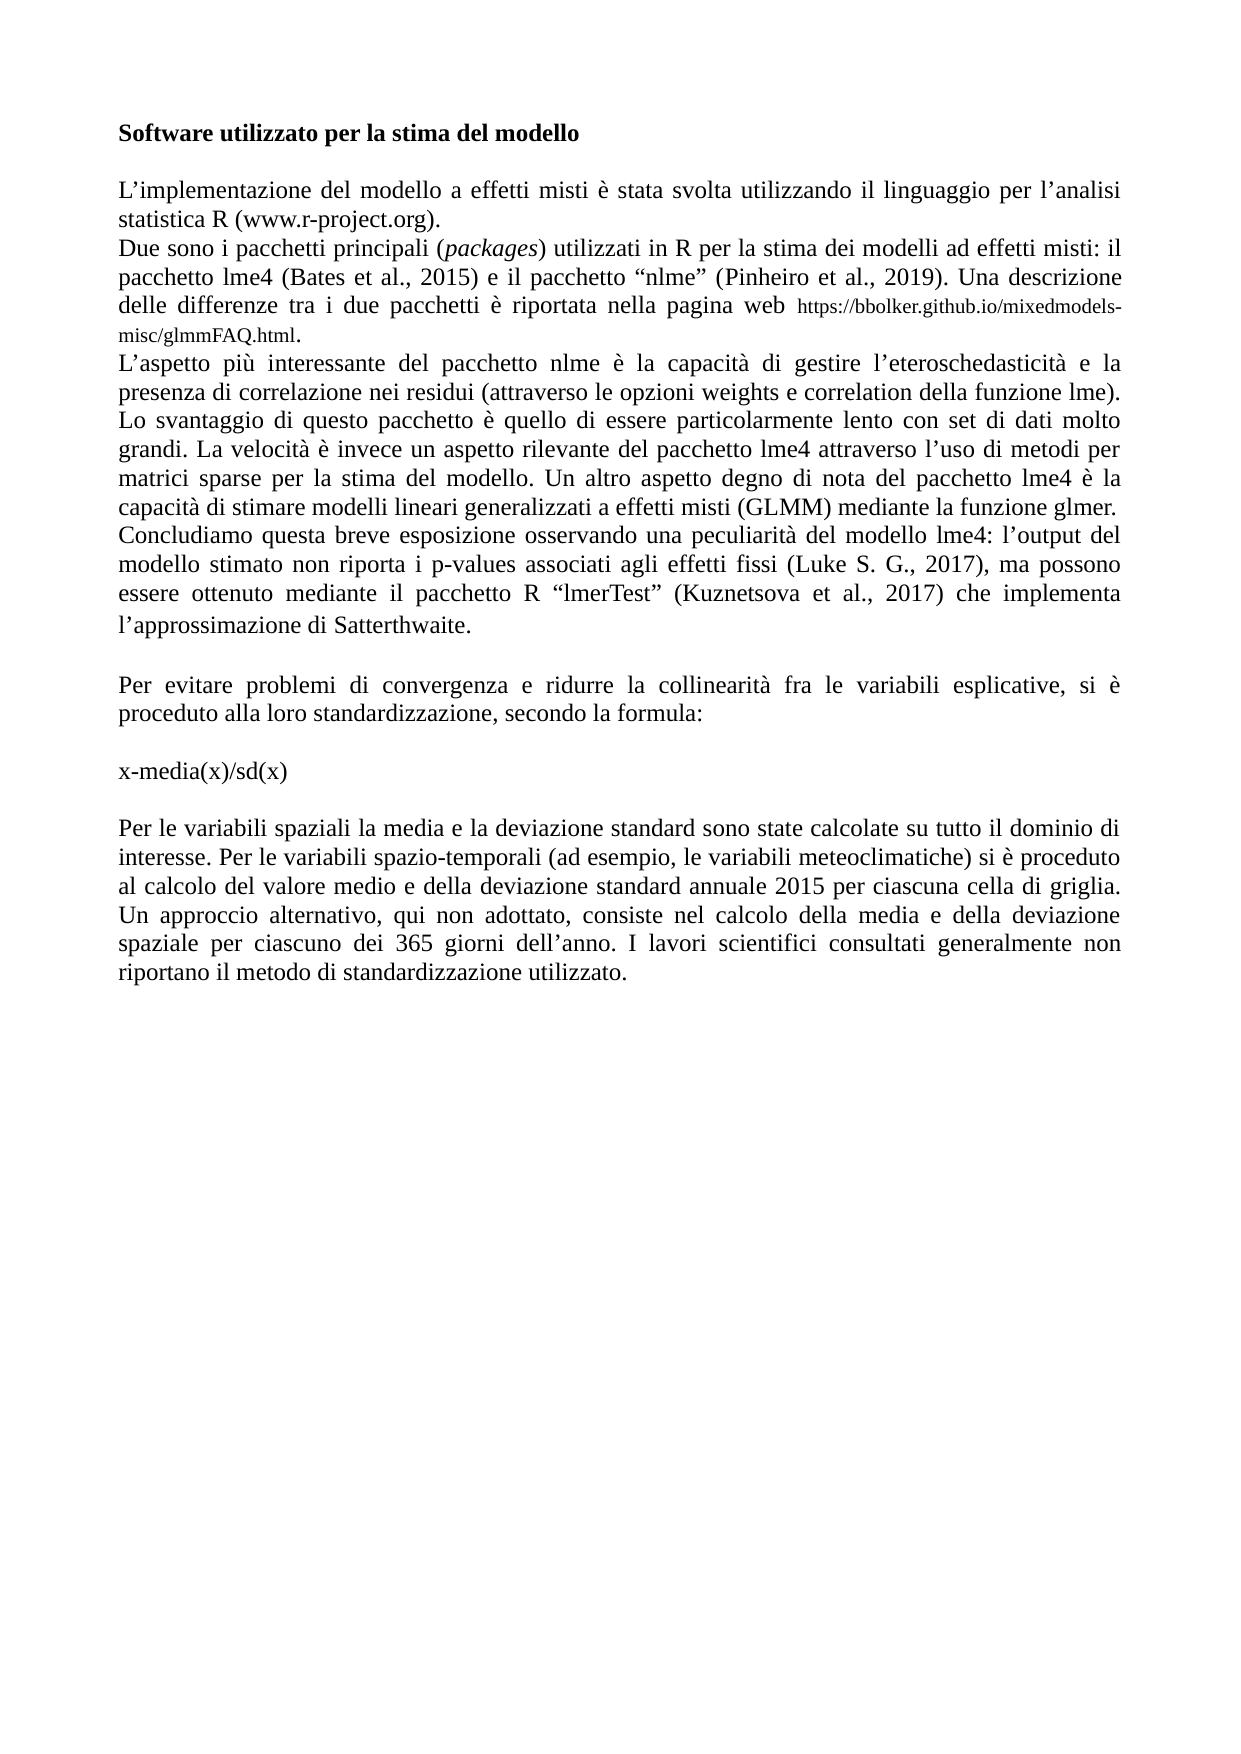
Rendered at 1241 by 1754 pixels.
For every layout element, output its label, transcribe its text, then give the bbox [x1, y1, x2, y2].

text x-media(x)/sd(x) [118, 756, 1122, 785]
text Per le variabili spaziali la media e la deviazione standard sono state calcolate su tutto il dominio di interesse. Per le variabili spazio-temporali (ad esempio, le variabili meteoclimatiche) si è proceduto al calcolo del valore medio e della deviazione standard annuale 2015 per ciascuna cella di griglia. Un approccio alternativo, qui non adottato, consiste nel calcolo della media e della deviazione spaziale per ciascuno dei 365 giorni dell’anno. I lavori scientifici consultati generalmente non riportano il metodo di standardizzazione utilizzato. [118, 813, 1122, 986]
text Due sono i pacchetti principali (packages) utilizzati in R per la stima dei modelli ad effetti misti: il pacchetto lme4 (Bates et al., 2015) e il pacchetto “nlme” (Pinheiro et al., 2019). Una descrizione delle differenze tra i due pacchetti è riportata nella pagina web https://bbolker.github.io/mixedmodels-misc/glmmFAQ.html. [118, 233, 1122, 348]
text L’aspetto più interessante del pacchetto nlme è la capacità di gestire l’eteroschedasticità e la presenza di correlazione nei residui (attraverso le opzioni weights e correlation della funzione lme). Lo svantaggio di questo pacchetto è quello di essere particolarmente lento con set di dati molto grandi. La velocità è invece un aspetto rilevante del pacchetto lme4 attraverso l’uso di metodi per matrici sparse per la stima del modello. Un altro aspetto degno di nota del pacchetto lme4 è la capacità di stimare modelli lineari generalizzati a effetti misti (GLMM) mediante la funzione glmer. [118, 348, 1122, 521]
text Software utilizzato per la stima del modello [118, 118, 1122, 147]
text Concludiamo questa breve esposizione osservando una peculiarità del modello lme4: l’output del modello stimato non riporta i p-values associati agli effetti fissi (Luke S. G., 2017), ma possono essere ottenuto mediante il pacchetto R “lmerTest” (Kuznetsova et al., 2017) che implementa l’approssimazione di Satterthwaite. [118, 521, 1122, 641]
text Per evitare problemi di convergenza e ridurre la collinearità fra le variabili esplicative, si è proceduto alla loro standardizzazione, secondo la formula: [118, 670, 1122, 727]
text L’implementazione del modello a effetti misti è stata svolta utilizzando il linguaggio per l’analisi statistica R (www.r-project.org). [118, 176, 1122, 233]
